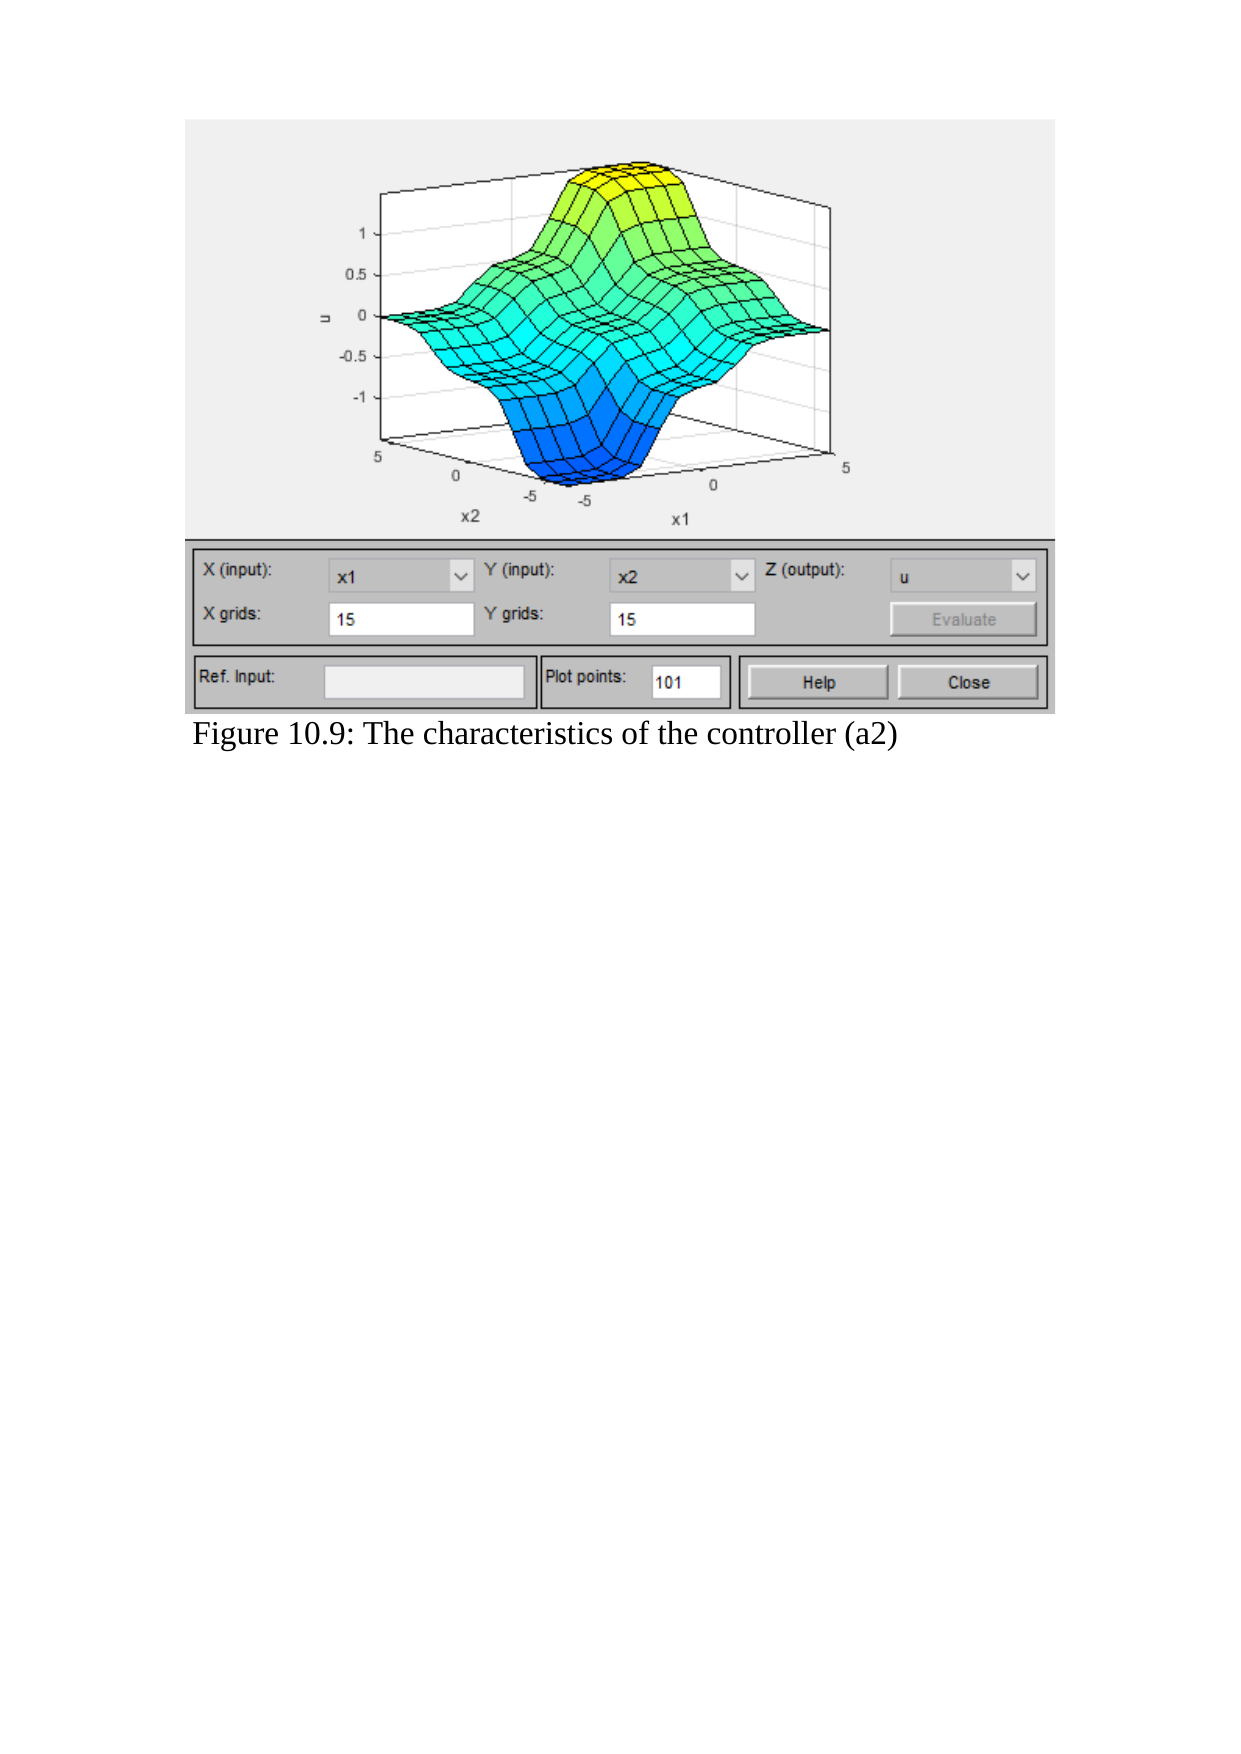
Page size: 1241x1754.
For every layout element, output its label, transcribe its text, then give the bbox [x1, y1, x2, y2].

text Figure 10.9: The characteristics of the controller (a2) [118, 118, 1122, 752]
picture [185, 118, 1056, 714]
